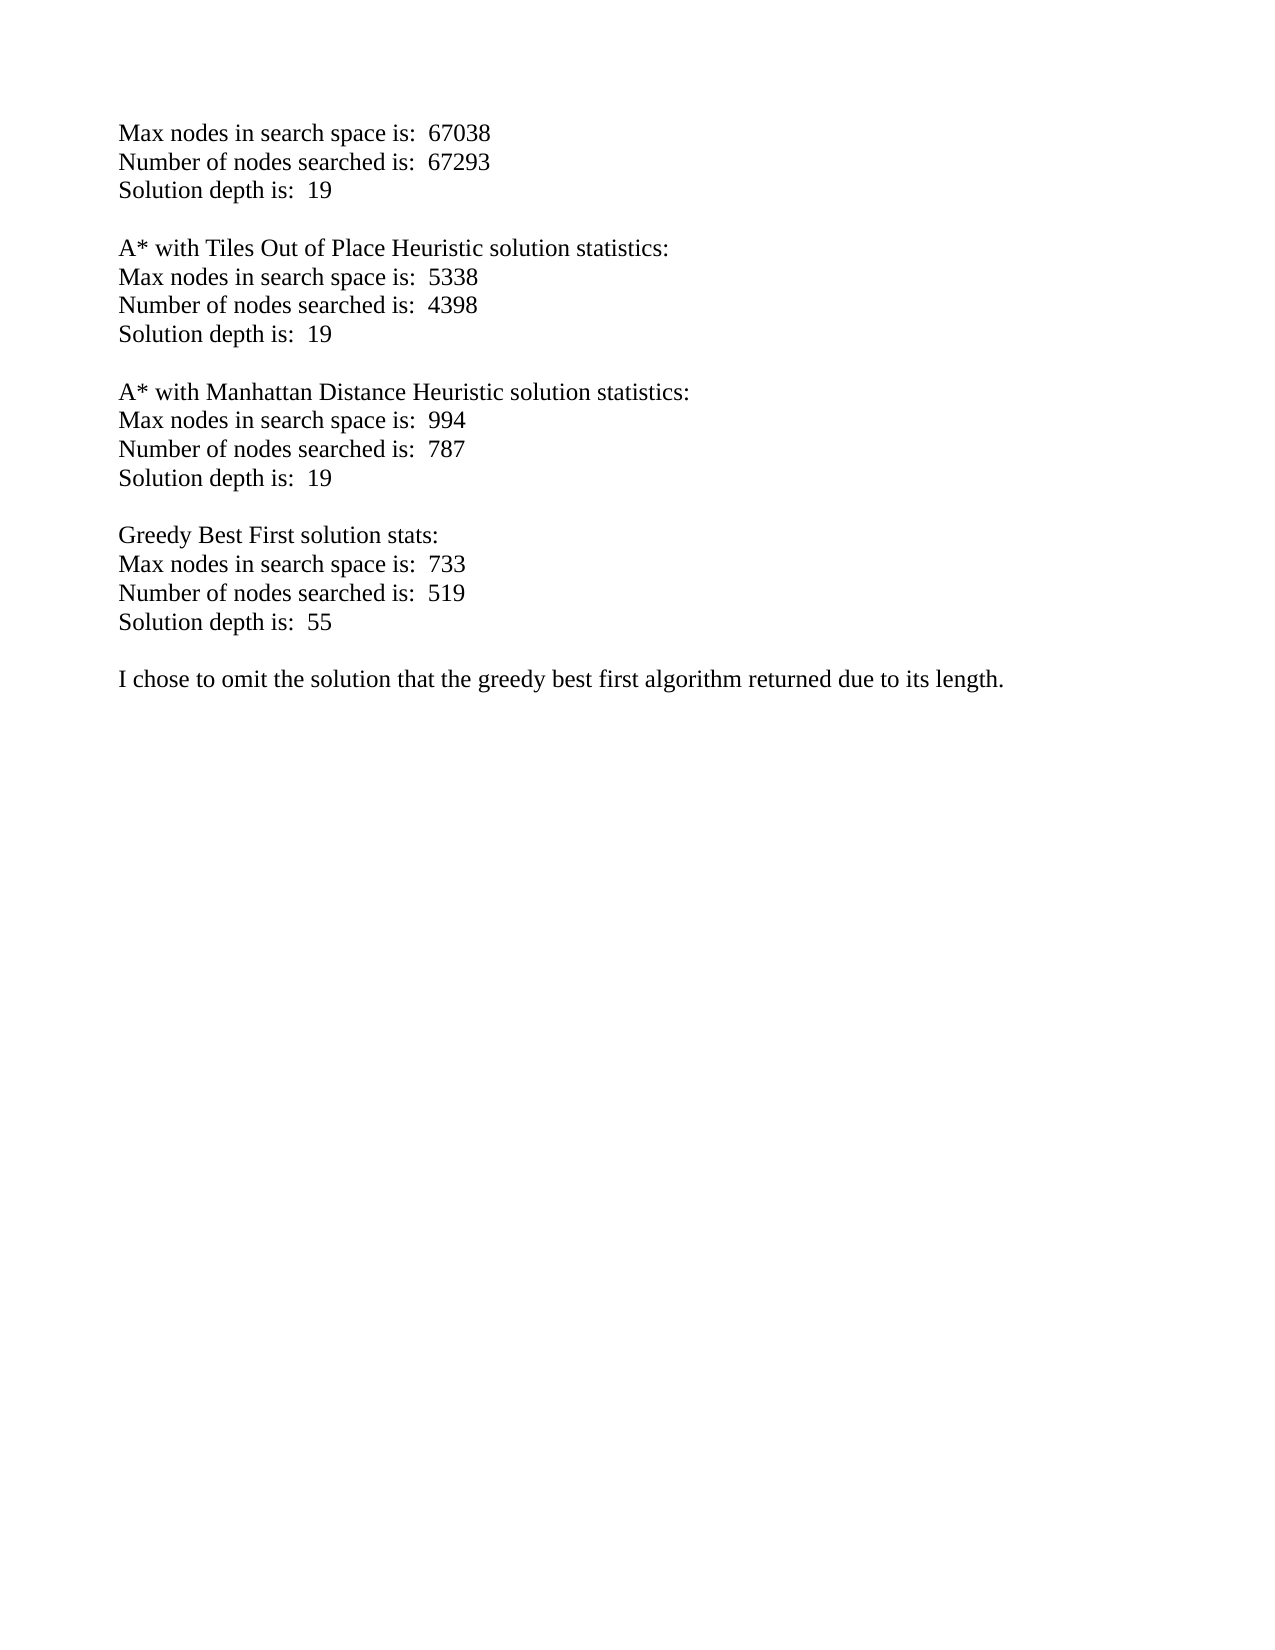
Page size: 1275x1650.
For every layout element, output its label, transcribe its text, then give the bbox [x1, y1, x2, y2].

text Number of nodes searched is: 4398 [118, 291, 1157, 319]
text Number of nodes searched is: 519 [118, 578, 1157, 607]
text A* with Manhattan Distance Heuristic solution statistics: [118, 377, 1157, 406]
text Max nodes in search space is: 994 [118, 406, 1157, 434]
text A* with Tiles Out of Place Heuristic solution statistics: [118, 233, 1157, 262]
text Number of nodes searched is: 787 [118, 434, 1157, 463]
text I chose to omit the solution that the greedy best first algorithm returned due to its length. [118, 664, 1157, 693]
text Number of nodes searched is: 67293 [118, 147, 1157, 176]
text Max nodes in search space is: 733 [118, 549, 1157, 578]
text Max nodes in search space is: 67038 [118, 118, 1157, 147]
text Solution depth is: 19 [118, 463, 1157, 492]
text Solution depth is: 19 [118, 176, 1157, 204]
text Solution depth is: 55 [118, 607, 1157, 636]
text Max nodes in search space is: 5338 [118, 262, 1157, 291]
text Solution depth is: 19 [118, 319, 1157, 348]
text Greedy Best First solution stats: [118, 521, 1157, 549]
